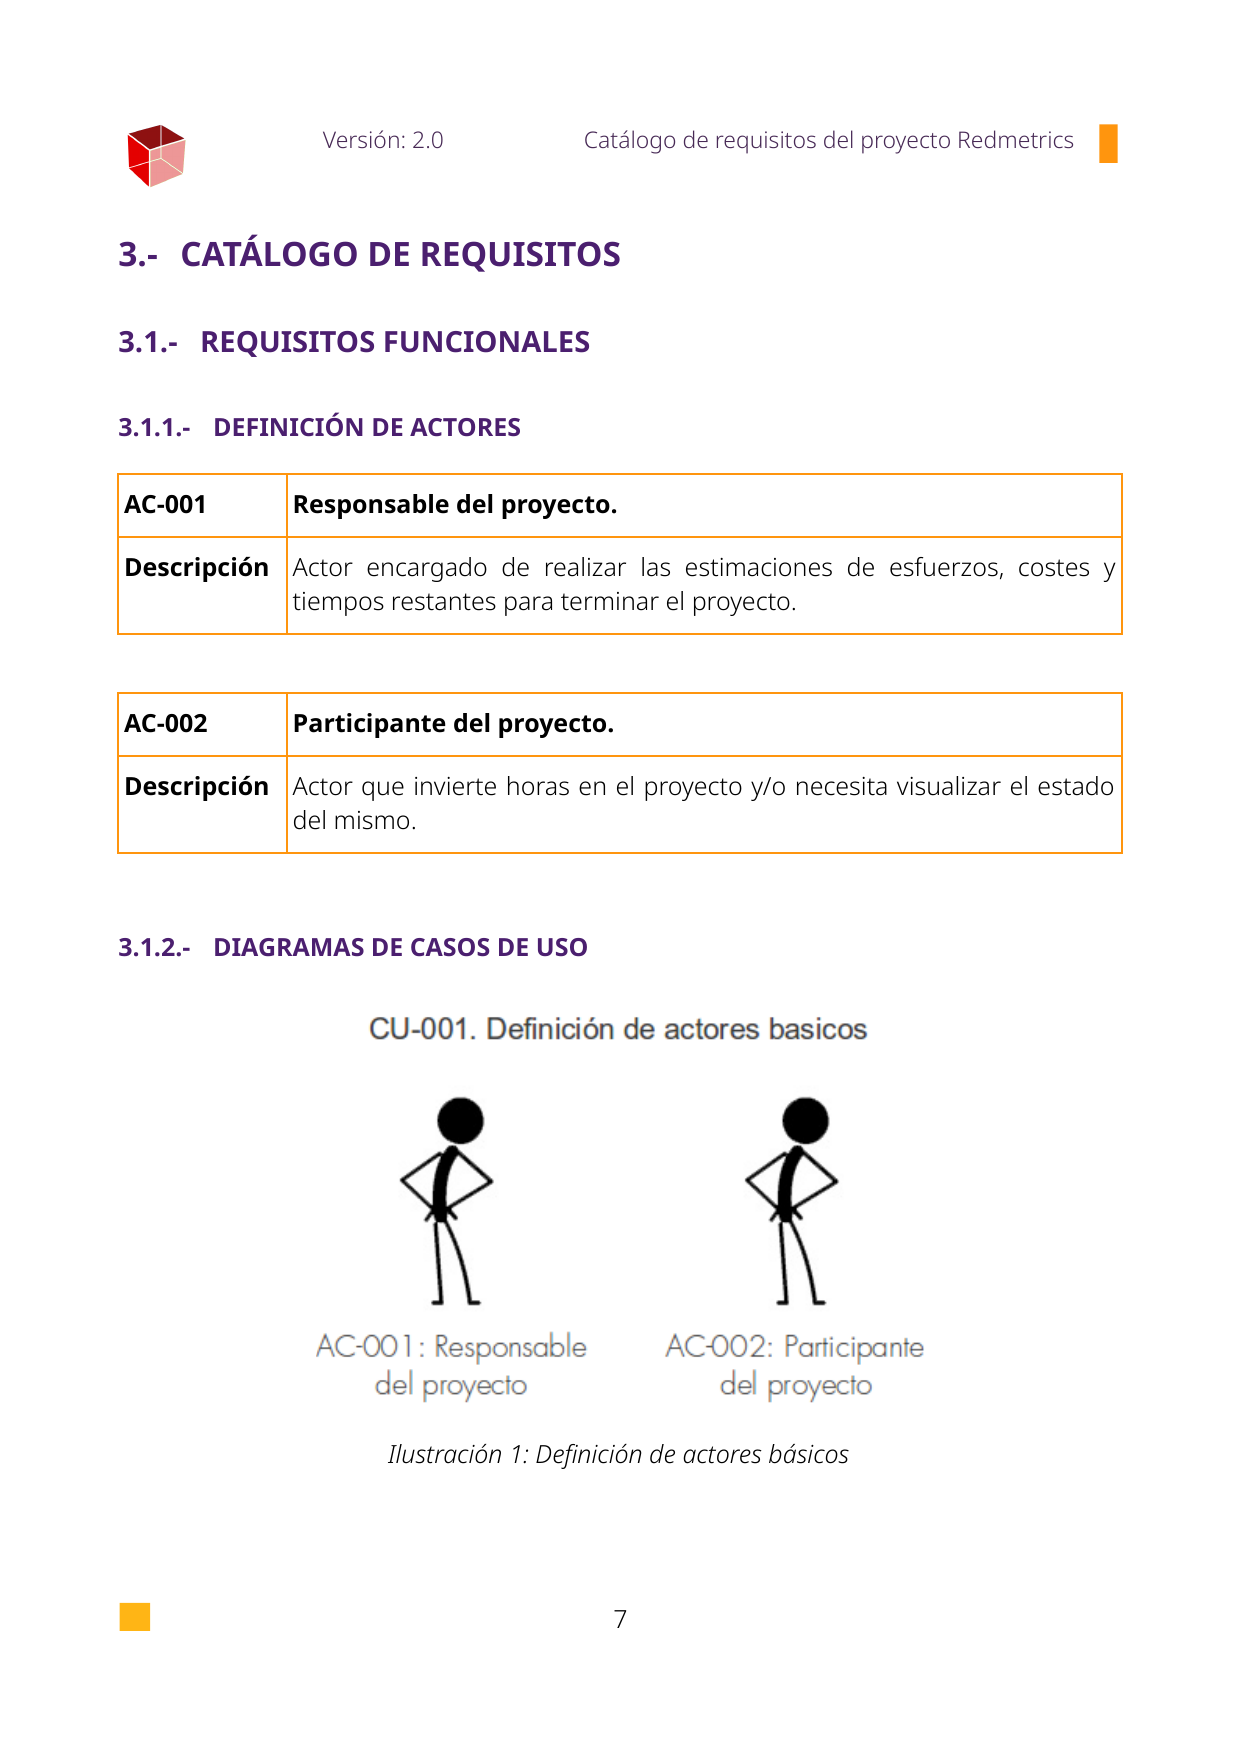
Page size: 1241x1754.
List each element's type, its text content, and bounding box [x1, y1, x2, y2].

picture [123, 123, 189, 189]
table_cell Descripción [119, 757, 286, 852]
subtitle Definición de actores [118, 409, 1122, 443]
subtitle Catálogo de requisitos [118, 231, 1122, 276]
table_cell Actor encargado de realizar las estimaciones de esfuerzos, costes y tiempos restantes para terminar el proyecto. [288, 538, 1121, 632]
table_header Responsable del proyecto. [288, 475, 1121, 536]
table_cell Descripción [119, 538, 286, 632]
subtitle Diagramas de casos de uso [118, 929, 1122, 963]
subtitle Requisitos funcionales [118, 321, 1122, 361]
table_header Participante del proyecto. [288, 694, 1121, 755]
picture [316, 1006, 925, 1404]
table_cell Actor que invierte horas en el proyecto y/o necesita visualizar el estado del mismo. [288, 757, 1121, 852]
table_header AC-001 [119, 475, 286, 536]
text Ilustración 1: Definición de actores básicos [316, 1404, 924, 1471]
table_header AC-002 [119, 694, 286, 755]
